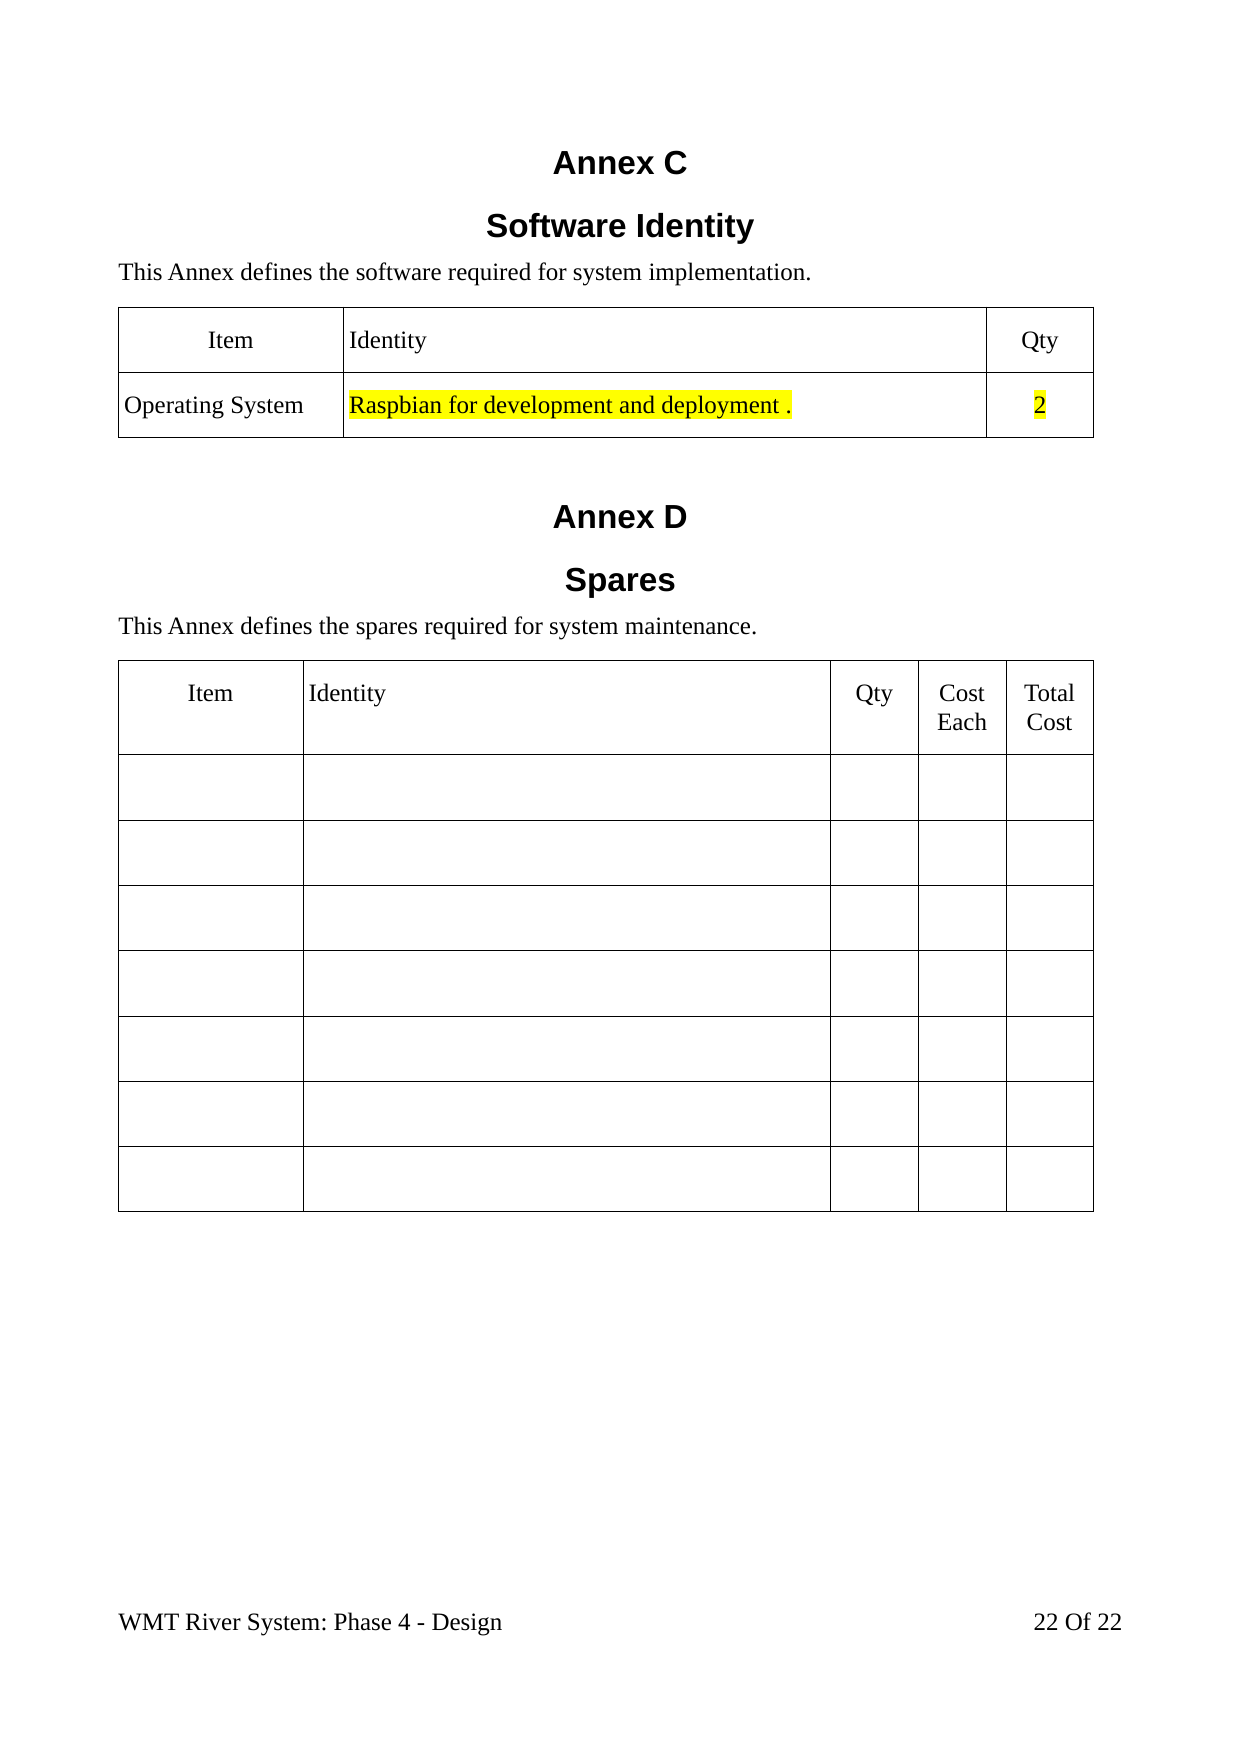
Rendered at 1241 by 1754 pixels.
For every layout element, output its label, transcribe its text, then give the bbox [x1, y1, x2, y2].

table_cell [831, 1017, 918, 1081]
table_cell [919, 1082, 1006, 1146]
table_cell [304, 755, 830, 819]
table_cell [304, 1017, 830, 1081]
table_header Item [119, 661, 303, 754]
table_cell [919, 1147, 1006, 1211]
table_cell [1007, 886, 1093, 950]
table_header Cost Each [919, 661, 1006, 754]
table_cell [1007, 1082, 1093, 1146]
table_cell [304, 951, 830, 1016]
subtitle Spares [118, 560, 1122, 599]
subtitle Annex D [118, 497, 1122, 535]
table_cell [1007, 755, 1093, 819]
table_cell Raspbian for development and deployment . [344, 373, 986, 437]
table_cell [1007, 951, 1093, 1016]
table_cell [304, 1082, 830, 1146]
table_cell [1007, 1147, 1093, 1211]
text This Annex defines the spares required for system maintenance. [118, 611, 1122, 640]
table_header Total Cost [1007, 661, 1093, 754]
table_cell [304, 1147, 830, 1211]
table_cell 2 [987, 373, 1093, 437]
table_cell [119, 1147, 303, 1211]
table_header Identity [344, 308, 986, 372]
table_header Qty [831, 661, 918, 754]
table_cell [304, 886, 830, 950]
table_cell [119, 821, 303, 885]
text This Annex defines the software required for system implementation. [118, 257, 1122, 286]
table_cell [831, 821, 918, 885]
table_cell [119, 755, 303, 819]
table_cell [919, 951, 1006, 1016]
table_cell [919, 821, 1006, 885]
table_cell [831, 886, 918, 950]
table_header Qty [987, 308, 1093, 372]
table_cell [1007, 821, 1093, 885]
table_cell [119, 951, 303, 1016]
table_cell [119, 1082, 303, 1146]
table_cell [1007, 1017, 1093, 1081]
table_cell [919, 755, 1006, 819]
table_cell [831, 755, 918, 819]
table_header Item [119, 308, 343, 372]
table_cell [119, 1017, 303, 1081]
table_cell [919, 1017, 1006, 1081]
table_cell Operating System [119, 373, 343, 437]
table_cell [304, 821, 830, 885]
table_cell [831, 951, 918, 1016]
table_header Identity [304, 661, 830, 754]
table_cell [119, 886, 303, 950]
table_cell [919, 886, 1006, 950]
subtitle Annex C [118, 143, 1122, 182]
table_cell [831, 1082, 918, 1146]
table_cell [831, 1147, 918, 1211]
subtitle Software Identity [118, 207, 1122, 245]
